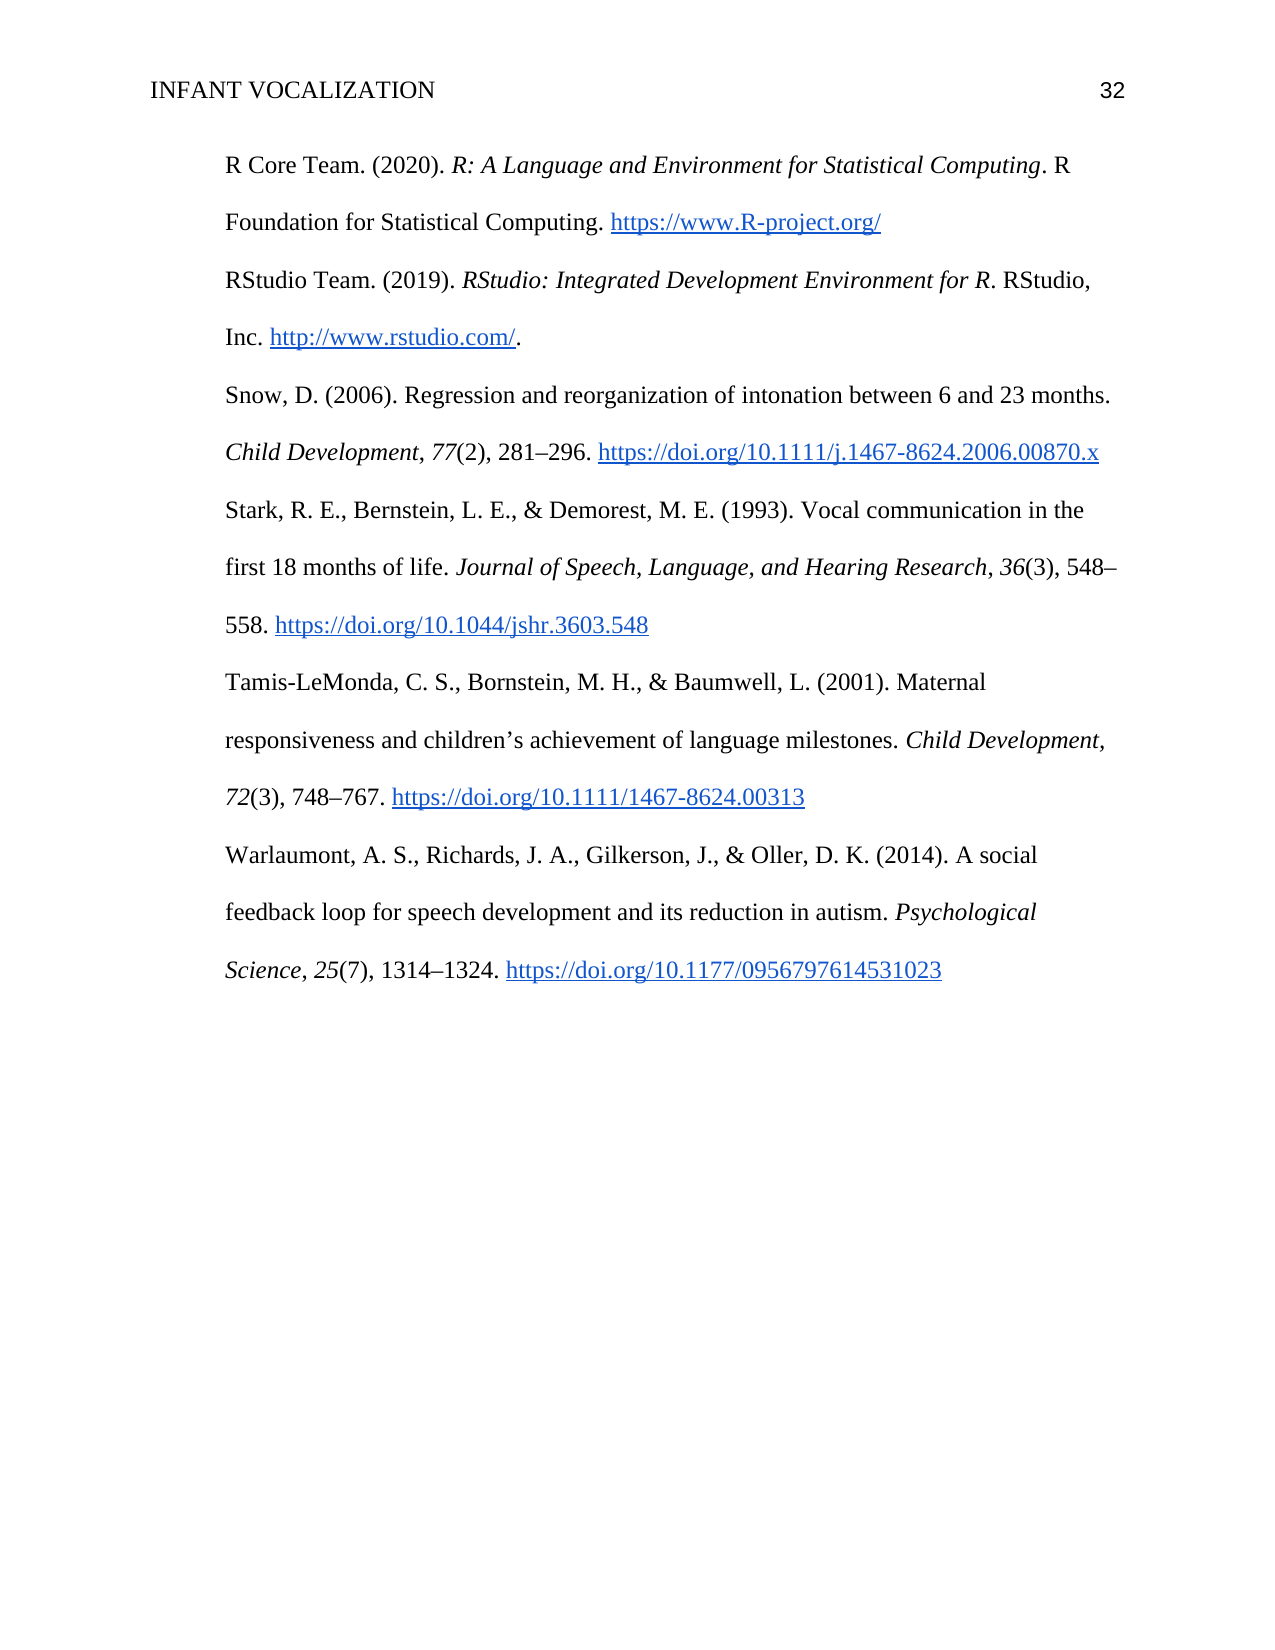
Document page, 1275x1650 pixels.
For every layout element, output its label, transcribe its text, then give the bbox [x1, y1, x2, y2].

text Tamis-LeMonda, C. S., Bornstein, M. H., & Baumwell, L. (2001). Maternal responsiveness and children’s achievement of language milestones. Child Development, 72(3), 748–767. https://doi.org/10.1111/1467-8624.00313 [225, 667, 1125, 811]
text Warlaumont, A. S., Richards, J. A., Gilkerson, J., & Oller, D. K. (2014). A social feedback loop for speech development and its reduction in autism. Psychological Science, 25(7), 1314–1324. https://doi.org/10.1177/0956797614531023 [225, 840, 1125, 984]
text Stark, R. E., Bernstein, L. E., & Demorest, M. E. (1993). Vocal communication in the first 18 months of life. Journal of Speech, Language, and Hearing Research, 36(3), 548–558. https://doi.org/10.1044/jshr.3603.548 [225, 495, 1125, 639]
text Snow, D. (2006). Regression and reorganization of intonation between 6 and 23 months. Child Development, 77(2), 281–296. https://doi.org/10.1111/j.1467-8624.2006.00870.x [225, 380, 1125, 466]
text R Core Team. (2020). R: A Language and Environment for Statistical Computing. R Foundation for Statistical Computing. https://www.R-project.org/ [225, 150, 1125, 236]
text RStudio Team. (2019). RStudio: Integrated Development Environment for R. RStudio, Inc. http://www.rstudio.com/. [225, 265, 1125, 351]
